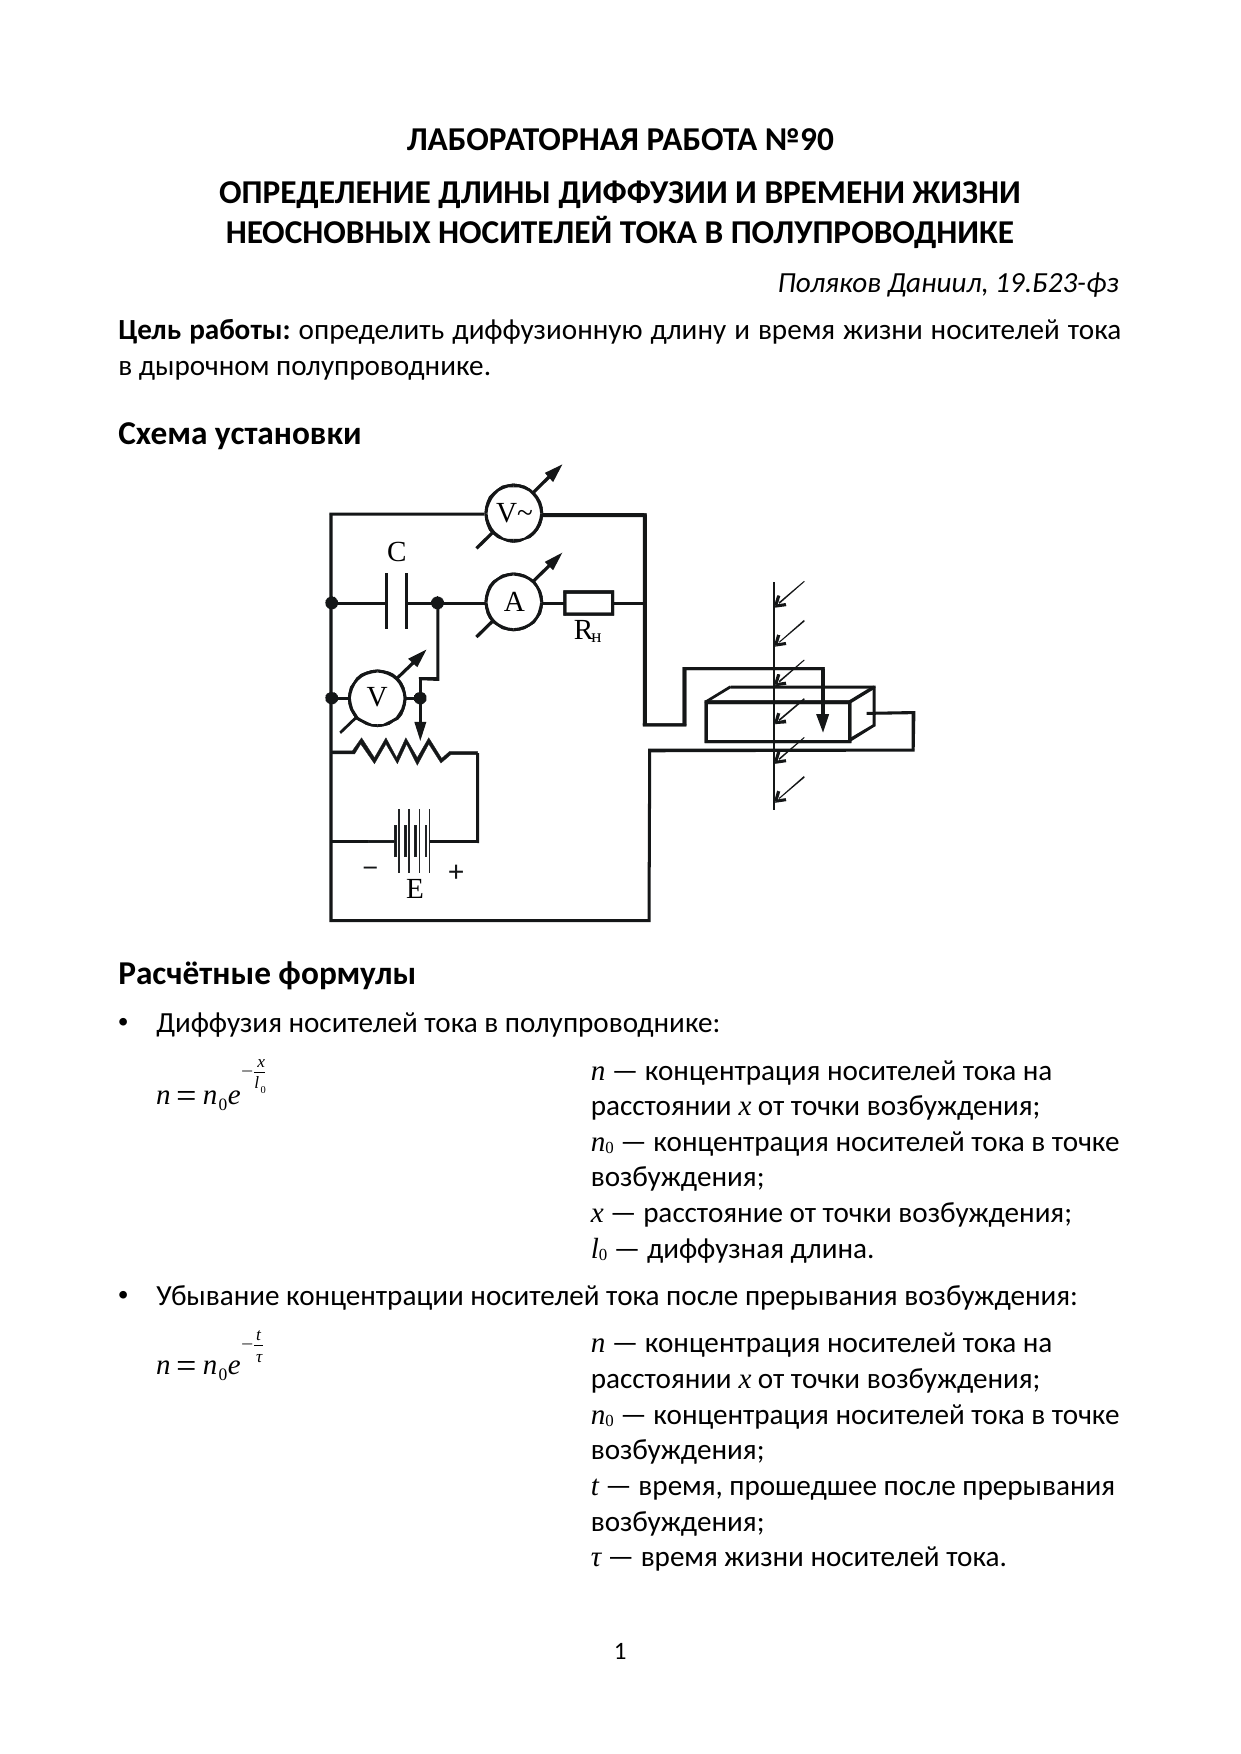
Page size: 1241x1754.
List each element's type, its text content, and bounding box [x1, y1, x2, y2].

table_header [156, 1052, 591, 1277]
table_header n — концентрация носителей тока на расстоянии x от точки возбуждения; n0 — концентрация носителей тока в точке возбуждения; t — время, прошедшее после прерывания возбуждения; τ — время жизни носителей тока. [591, 1325, 1122, 1586]
subtitle Схема установки [118, 412, 1122, 453]
table_header [156, 1325, 591, 1586]
table_header n — концентрация носителей тока на расстоянии x от точки возбуждения; n0 — концентрация носителей тока в точке возбуждения; x — расстояние от точки возбуждения; l0 — диффузная длина. [591, 1052, 1122, 1277]
subtitle Расчётные формулы [118, 952, 1122, 992]
text Поляков Даниил, 19.Б23-фз [118, 264, 1122, 299]
text Цель работы: определить диффузионную длину и время жизни носителей тока в дырочном полупроводнике. [118, 311, 1122, 382]
list Убывание концентрации носителей тока после прерывания возбуждения: [118, 1277, 1122, 1313]
list Диффузия носителей тока в полупроводнике: [118, 1004, 1122, 1040]
title Лабораторная работа №90 [118, 118, 1122, 159]
title Определение длины диффузии и времени жизни неосновных носителей тока в полупроводнике [118, 171, 1122, 252]
